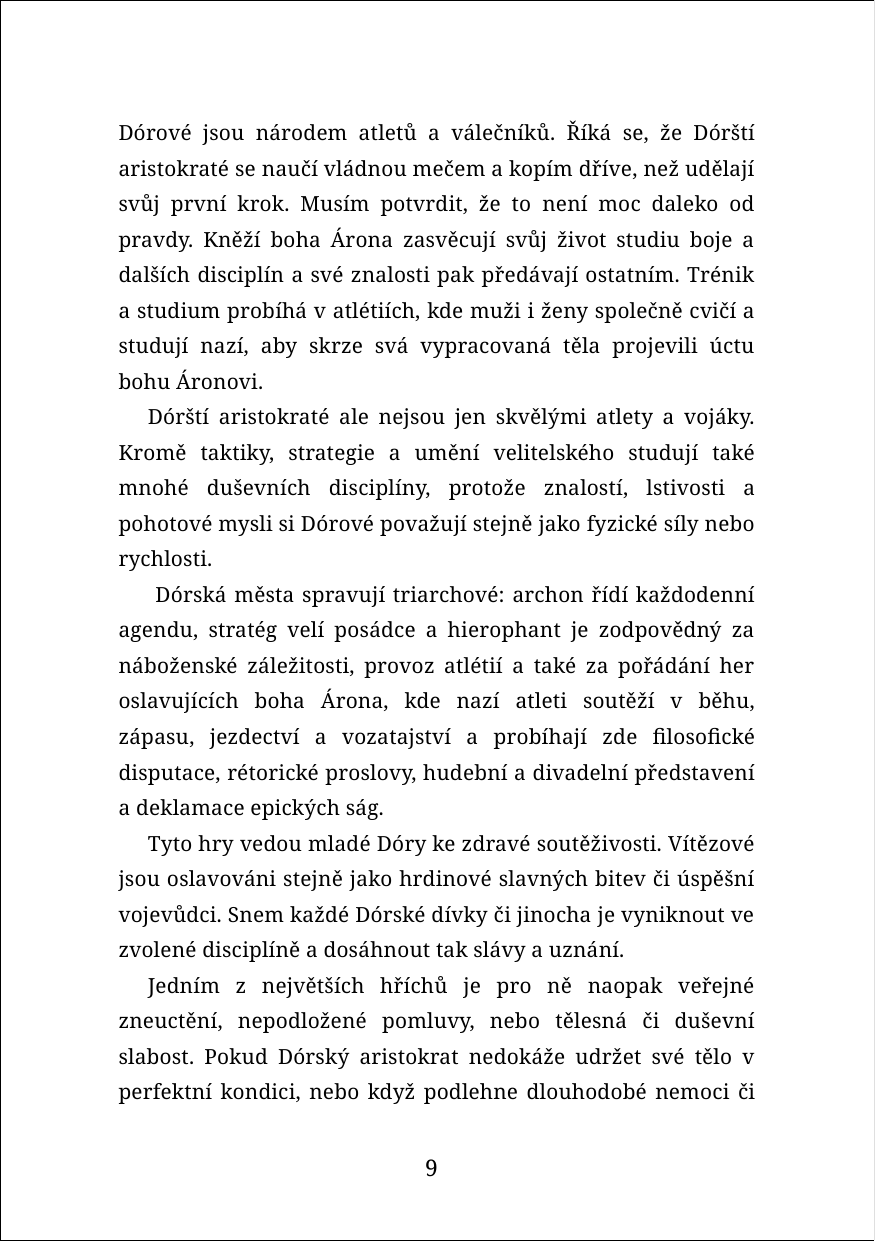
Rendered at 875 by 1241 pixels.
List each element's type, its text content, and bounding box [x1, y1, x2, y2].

text Dórové jsou národem atletů a válečníků. Říká se, že Dórští aristokraté se naučí vládnou mečem a kopím dříve, než udělají svůj první krok. Musím potvrdit, že to není moc daleko od pravdy. Kněží boha Árona zasvěcují svůj život studiu boje a dalších disciplín a své znalosti pak předávají ostatním. Trénik a studium probíhá v atlétiích, kde muži i ženy společně cvičí a studují nazí, aby skrze svá vypracovaná těla projevili úctu bohu Áronovi. Dórští aristokraté ale nejsou jen skvělými atlety a vojáky. Kromě taktiky, strategie a umění velitelského studují také mnohé duševních disciplíny, protože znalostí, lstivosti a pohotové mysli si Dórové považují stejně jako fyzické síly nebo rychlosti. Dórská města spravují triarchové: archon řídí každodenní agendu, stratég velí posádce a hierophant je zodpovědný za náboženské záležitosti, provoz atlétií a také za pořádání her oslavujících boha Árona, kde nazí atleti soutěží v běhu, zápasu, jezdectví a vozatajství a probíhají zde filosofické disputace, rétorické proslovy, hudební a divadelní představení a deklamace epických ság. Tyto hry vedou mladé Dóry ke zdravé soutěživosti. Vítězové jsou oslavováni stejně jako hrdinové slavných bitev či úspěšní vojevůdci. Snem každé Dórské dívky či jinocha je vyniknout ve zvolené disciplíně a dosáhnout tak slávy a uznání. Jedním z největších hříchů je pro ně naopak veřejné zneuctění, nepodložené pomluvy, nebo tělesná či duševní slabost. Pokud Dórský aristokrat nedokáže udržet své tělo v perfektní kondici, nebo když podlehne dlouhodobé nemoci či [118, 118, 756, 1106]
